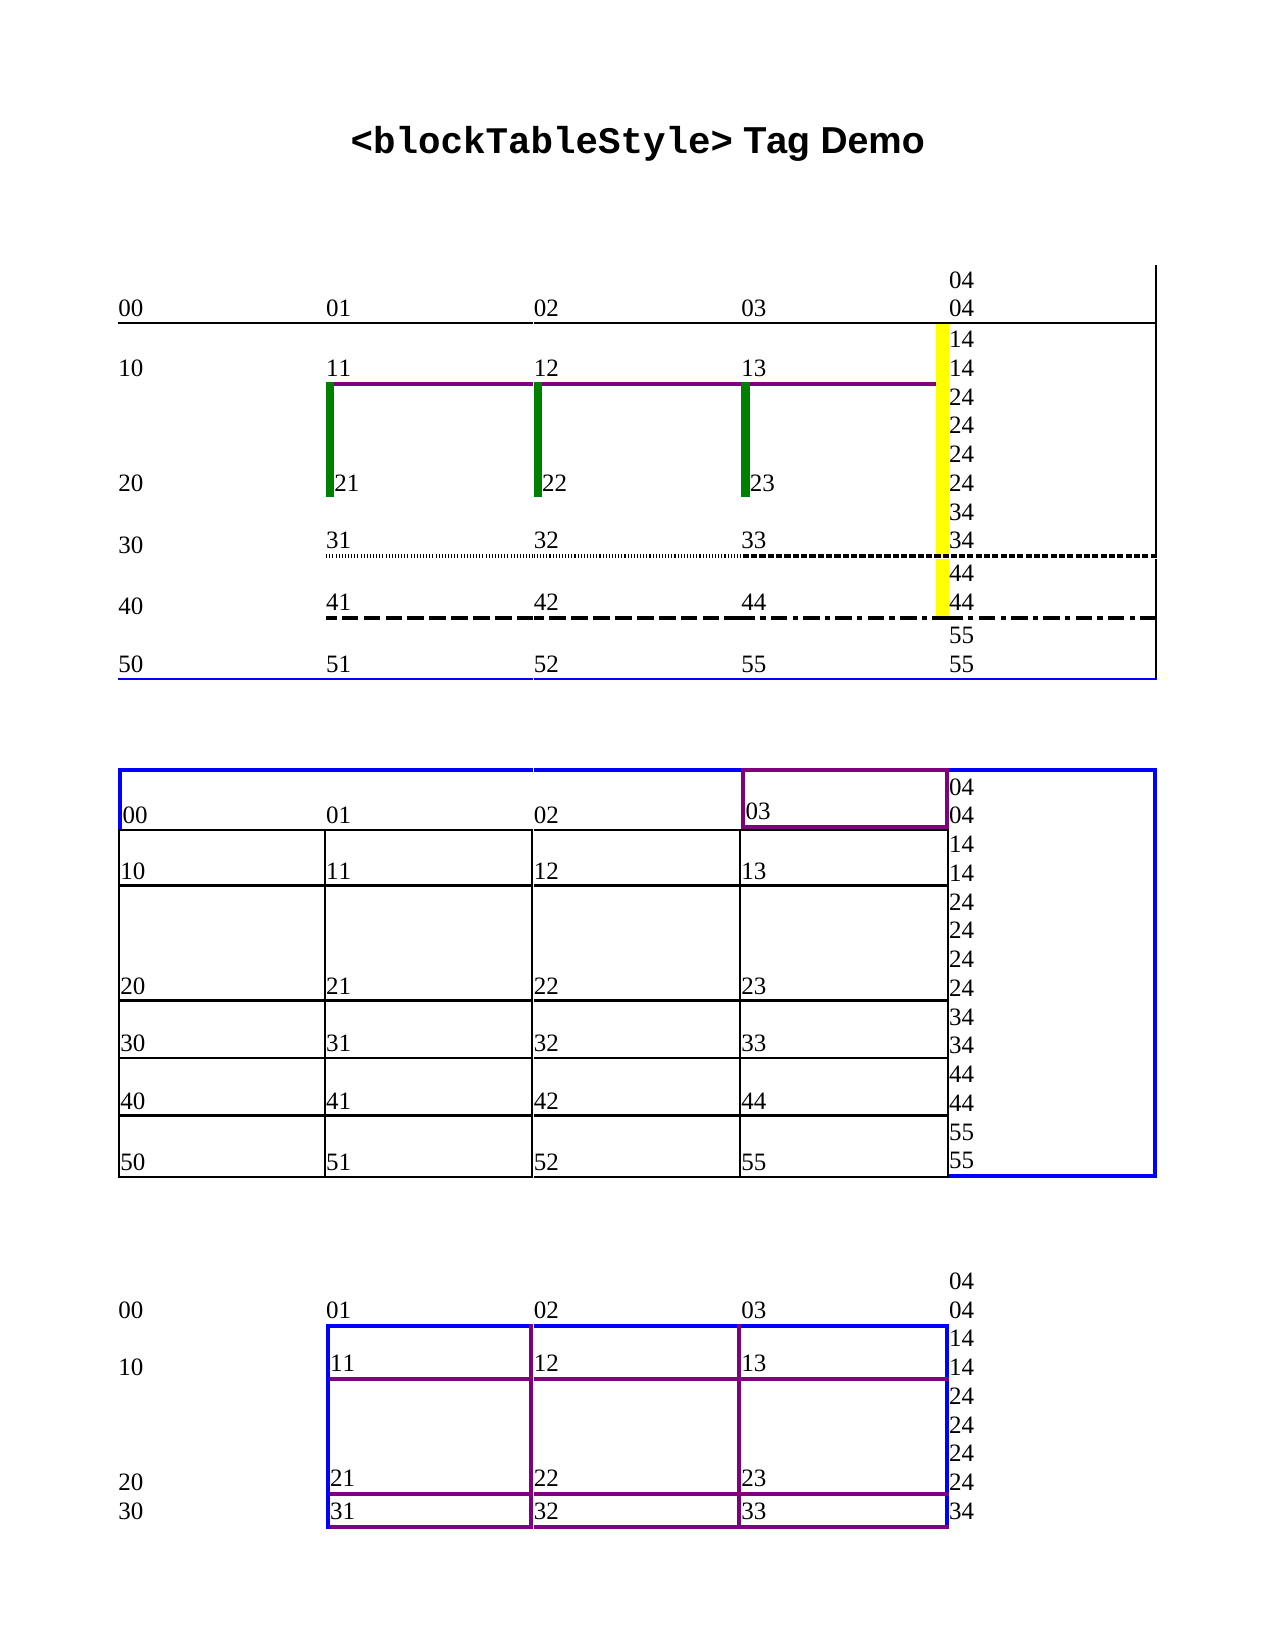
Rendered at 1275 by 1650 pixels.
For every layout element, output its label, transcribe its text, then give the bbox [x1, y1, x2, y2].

table_cell 13 [741, 831, 947, 884]
table_header 00 [122, 772, 326, 829]
table_cell 22 [534, 887, 739, 999]
table_cell 24 24 24 24 [949, 1381, 1157, 1496]
table_header 04 04 [949, 265, 1155, 322]
table_cell 13 [741, 1328, 945, 1377]
table_cell 32 [534, 1496, 737, 1525]
table_cell 22 [534, 1381, 737, 1492]
table_cell 24 24 24 24 [949, 382, 1155, 497]
table_cell 41 [326, 1059, 531, 1114]
table_cell 32 [534, 497, 741, 558]
table_cell 12 [534, 324, 741, 382]
table_cell 24 24 24 24 [949, 887, 1153, 1002]
table_header 02 [534, 772, 741, 829]
table_cell 23 [741, 887, 947, 999]
table_cell 21 [326, 887, 531, 999]
table_cell 32 [534, 1002, 739, 1057]
table_cell 11 [326, 324, 533, 382]
table_cell 52 [534, 1117, 739, 1176]
table_header 02 [534, 1266, 741, 1323]
table_cell 30 [118, 1496, 326, 1529]
table_cell 41 [326, 559, 533, 620]
table_header 04 04 [949, 1266, 1157, 1323]
title <blockTableStyle> Tag Demo [118, 118, 1157, 164]
table_cell 14 14 [949, 324, 1155, 382]
table_header 03 [741, 265, 949, 322]
table_cell 33 [741, 1496, 945, 1525]
table_cell 14 14 [949, 829, 1153, 887]
table_cell 13 [741, 324, 936, 382]
table_cell 34 34 [949, 497, 1155, 558]
table_cell 50 [120, 1117, 324, 1176]
table_header 01 [326, 772, 533, 829]
table_cell 33 [741, 497, 936, 558]
table_cell 23 [750, 386, 936, 497]
table_cell 50 [118, 620, 326, 678]
table_header 01 [326, 1266, 533, 1323]
table_cell 14 14 [949, 1324, 1157, 1381]
table_header 00 [118, 265, 326, 322]
table_cell 44 44 [949, 1059, 1153, 1117]
table_cell 31 [326, 1002, 531, 1057]
table_header 00 [118, 1266, 326, 1323]
table_cell 44 [741, 559, 936, 620]
table_cell 12 [534, 1328, 737, 1377]
table_cell 55 55 [949, 620, 1155, 678]
table_header 03 [745, 772, 945, 825]
table_cell 30 [118, 497, 326, 558]
table_cell 51 [326, 1117, 531, 1176]
table_cell 55 [741, 1117, 947, 1176]
table_header 03 [741, 1266, 949, 1323]
table_cell 42 [534, 559, 741, 620]
table_cell 44 44 [949, 559, 1155, 620]
table_cell 33 [741, 1002, 947, 1057]
table_cell 20 [120, 887, 324, 999]
table_cell 34 34 [949, 1002, 1153, 1059]
table_cell 34 [949, 1496, 1157, 1529]
table_cell 55 [741, 620, 949, 678]
table_cell 42 [534, 1059, 739, 1114]
table_header 04 04 [949, 772, 1153, 829]
table_cell 55 55 [949, 1117, 1153, 1174]
table_cell 10 [118, 1324, 326, 1381]
table_cell 11 [326, 831, 531, 884]
table_cell 52 [534, 620, 741, 678]
table_cell 10 [118, 324, 326, 382]
table_cell 20 [118, 382, 326, 497]
table_cell 31 [326, 497, 533, 558]
table_cell 11 [330, 1328, 529, 1377]
table_cell 51 [326, 620, 533, 678]
table_cell 12 [534, 831, 739, 884]
table_cell 30 [120, 1002, 324, 1057]
table_cell 20 [118, 1381, 326, 1496]
table_cell 10 [120, 831, 324, 884]
table_cell 22 [542, 386, 741, 497]
table_cell 21 [330, 1381, 529, 1492]
table_cell 23 [741, 1381, 945, 1492]
table_cell 44 [741, 1059, 947, 1114]
table_cell 31 [330, 1496, 529, 1525]
table_cell 40 [118, 559, 326, 620]
table_cell 40 [120, 1059, 324, 1114]
table_header 01 [326, 265, 533, 322]
table_cell 21 [334, 386, 533, 497]
table_header 02 [534, 265, 741, 322]
